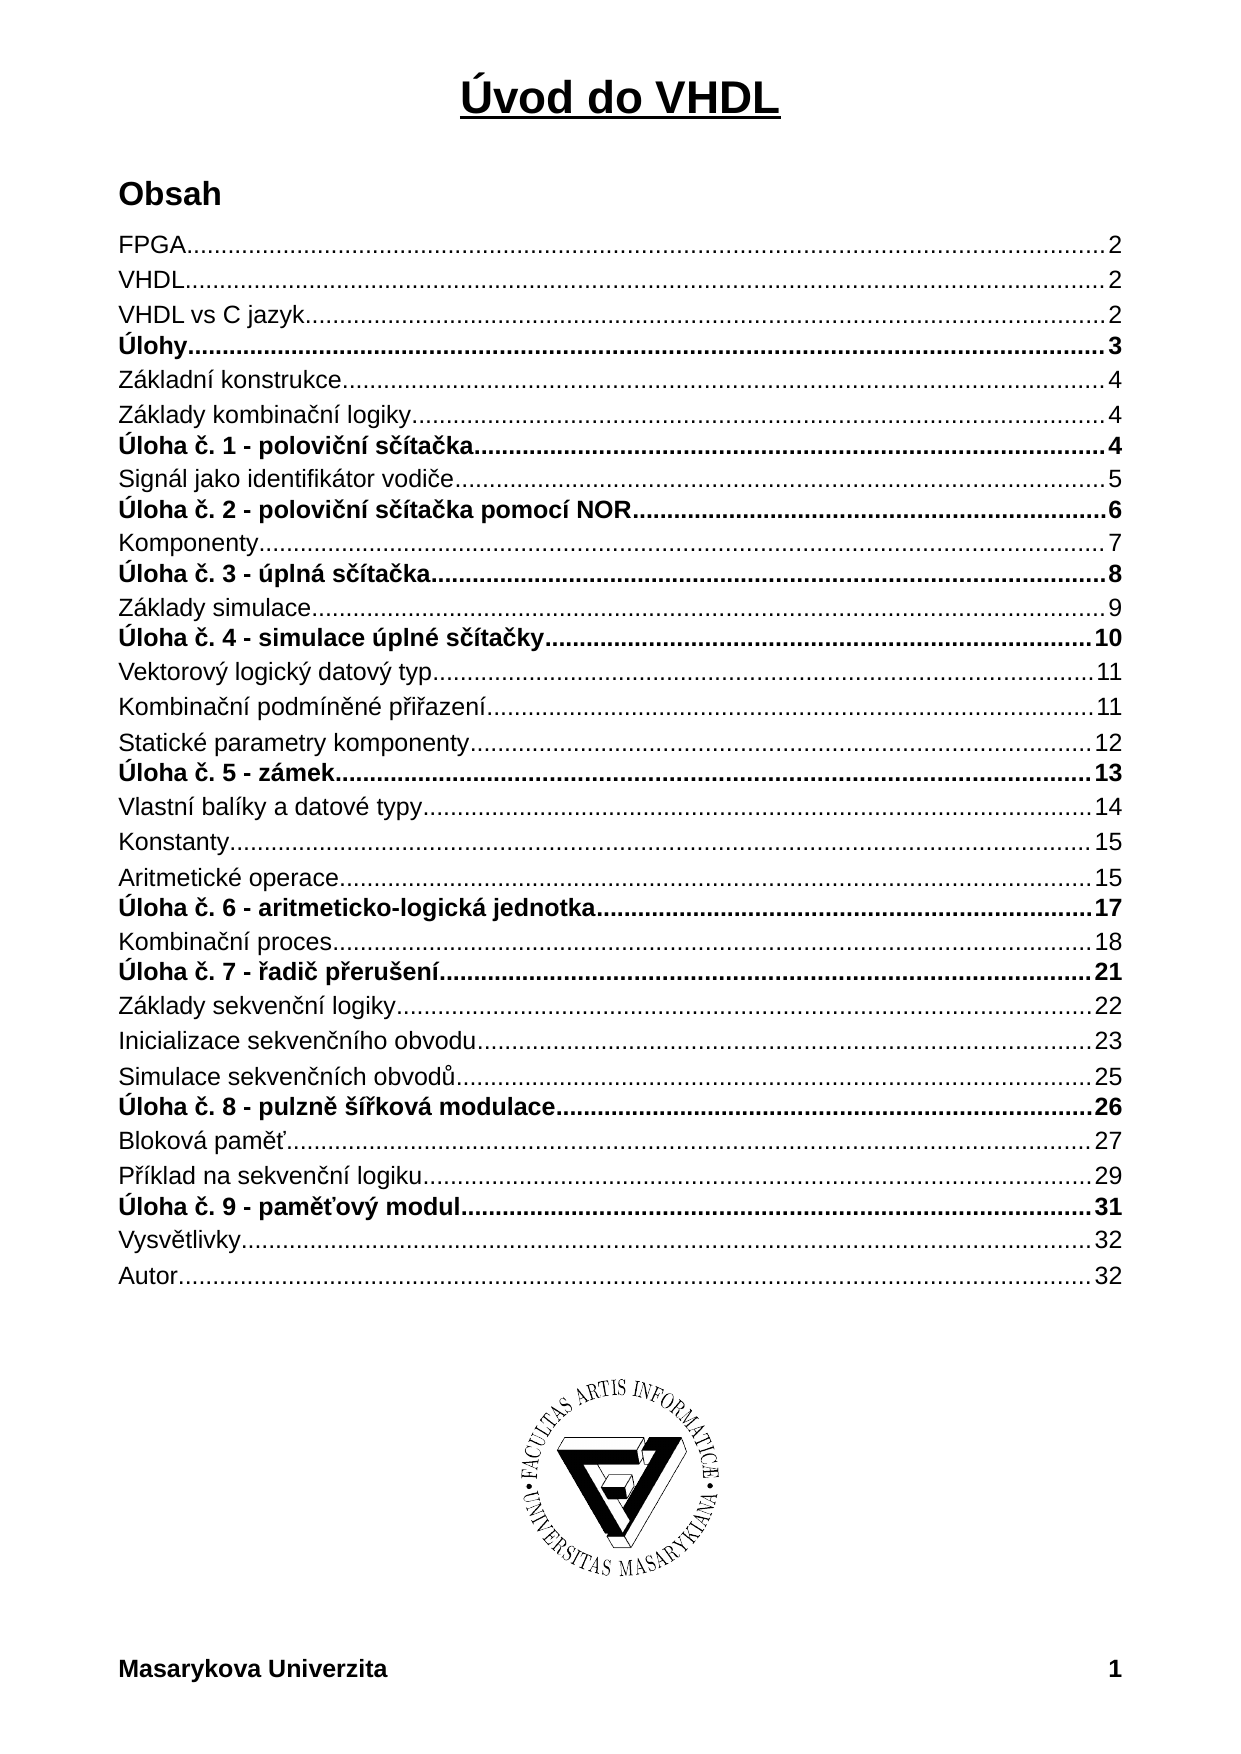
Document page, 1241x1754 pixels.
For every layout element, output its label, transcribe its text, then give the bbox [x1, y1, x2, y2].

text Základní konstrukce 4 [118, 360, 1122, 395]
text Úloha č. 1 - poloviční sčítačka 4 [118, 431, 1122, 459]
text Úloha č. 7 - řadič přerušení 21 [118, 957, 1122, 986]
text Autor 32 [118, 1256, 1122, 1291]
text Úloha č. 4 - simulace úplné sčítačky 10 [118, 623, 1122, 652]
text FPGA 2 [118, 225, 1122, 260]
text Vektorový logický datový typ 11 [118, 652, 1122, 687]
text Úloha č. 9 - paměťový modul 31 [118, 1192, 1122, 1221]
title Úvod do VHDL [118, 71, 1122, 123]
text Základy kombinační logiky 4 [118, 395, 1122, 431]
text Signál jako identifikátor vodiče 5 [118, 459, 1122, 495]
text Vlastní balíky a datové typy 14 [118, 787, 1122, 822]
text Kombinační podmíněné přiřazení 11 [118, 687, 1122, 723]
text Aritmetické operace 15 [118, 858, 1122, 893]
text Komponenty 7 [118, 523, 1122, 559]
text Inicializace sekvenčního obvodu 23 [118, 1021, 1122, 1057]
text Základy sekvenční logiky 22 [118, 986, 1122, 1021]
text Příklad na sekvenční logiku 29 [118, 1156, 1122, 1192]
text Bloková paměť 27 [118, 1121, 1122, 1156]
picture [519, 1379, 721, 1577]
text Statické parametry komponenty 12 [118, 723, 1122, 758]
text Úloha č. 2 - poloviční sčítačka pomocí NOR 6 [118, 495, 1122, 523]
text Úloha č. 3 - úplná sčítačka 8 [118, 559, 1122, 588]
text Úlohy 3 [118, 331, 1122, 360]
text Základy simulace 9 [118, 588, 1122, 623]
text Úloha č. 5 - zámek 13 [118, 758, 1122, 787]
text Úloha č. 8 - pulzně šířková modulace 26 [118, 1092, 1122, 1121]
text Simulace sekvenčních obvodů 25 [118, 1057, 1122, 1092]
text VHDL vs C jazyk 2 [118, 296, 1122, 331]
text VHDL 2 [118, 260, 1122, 296]
text Kombinační proces 18 [118, 922, 1122, 957]
text Vysvětlivky 32 [118, 1221, 1122, 1256]
text Úloha č. 6 - aritmeticko-logická jednotka 17 [118, 893, 1122, 922]
text Konstanty 15 [118, 822, 1122, 858]
subtitle Obsah [118, 174, 1122, 212]
